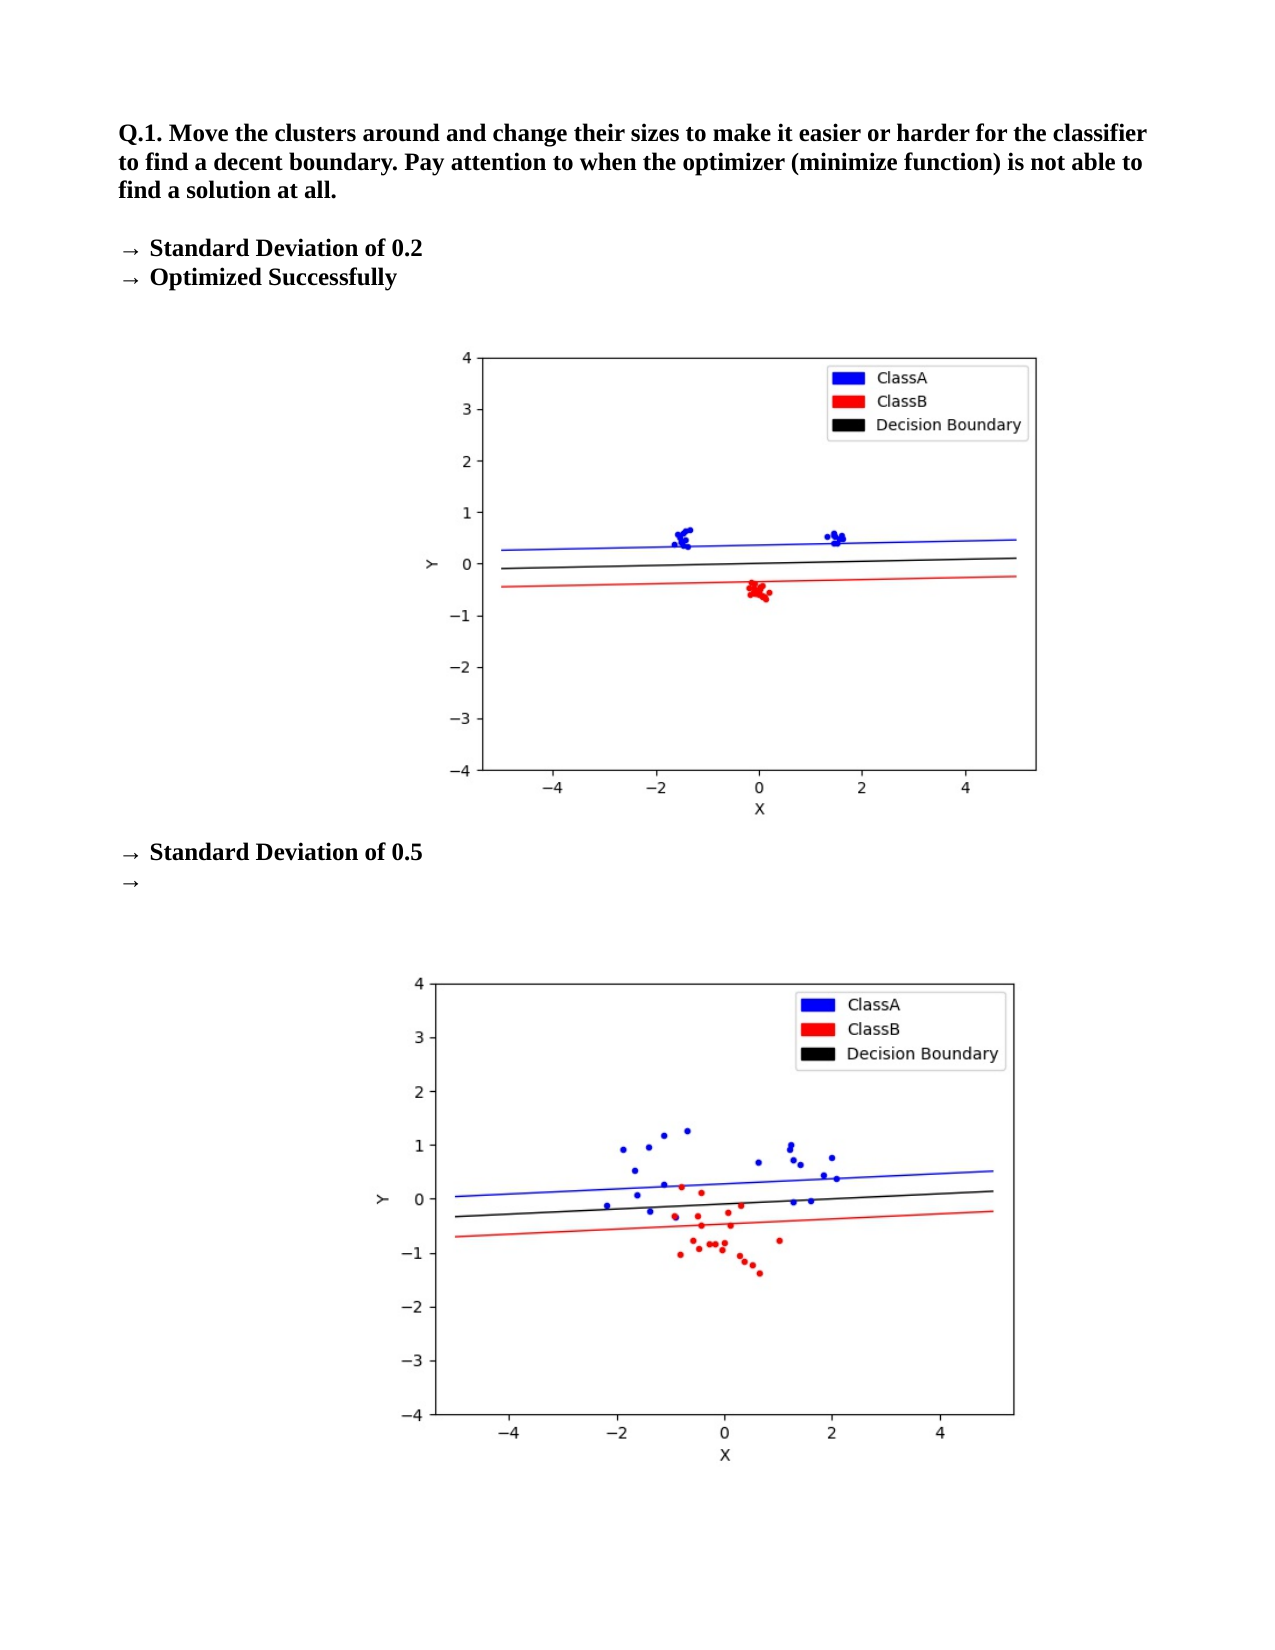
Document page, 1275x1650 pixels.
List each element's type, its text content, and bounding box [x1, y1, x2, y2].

picture [393, 293, 1107, 829]
picture [342, 916, 1088, 1476]
text → Standard Deviation of 0.5 [118, 837, 1157, 866]
text → [118, 866, 1157, 894]
text Q.1. Move the clusters around and change their sizes to make it easier or harder for the classifier to find a decent boundary. Pay attention to when the optimizer (minimize function) is not able to find a solution at all. [118, 118, 1157, 204]
text → Optimized Successfully [118, 262, 1157, 291]
text → Standard Deviation of 0.2 [118, 233, 1157, 262]
